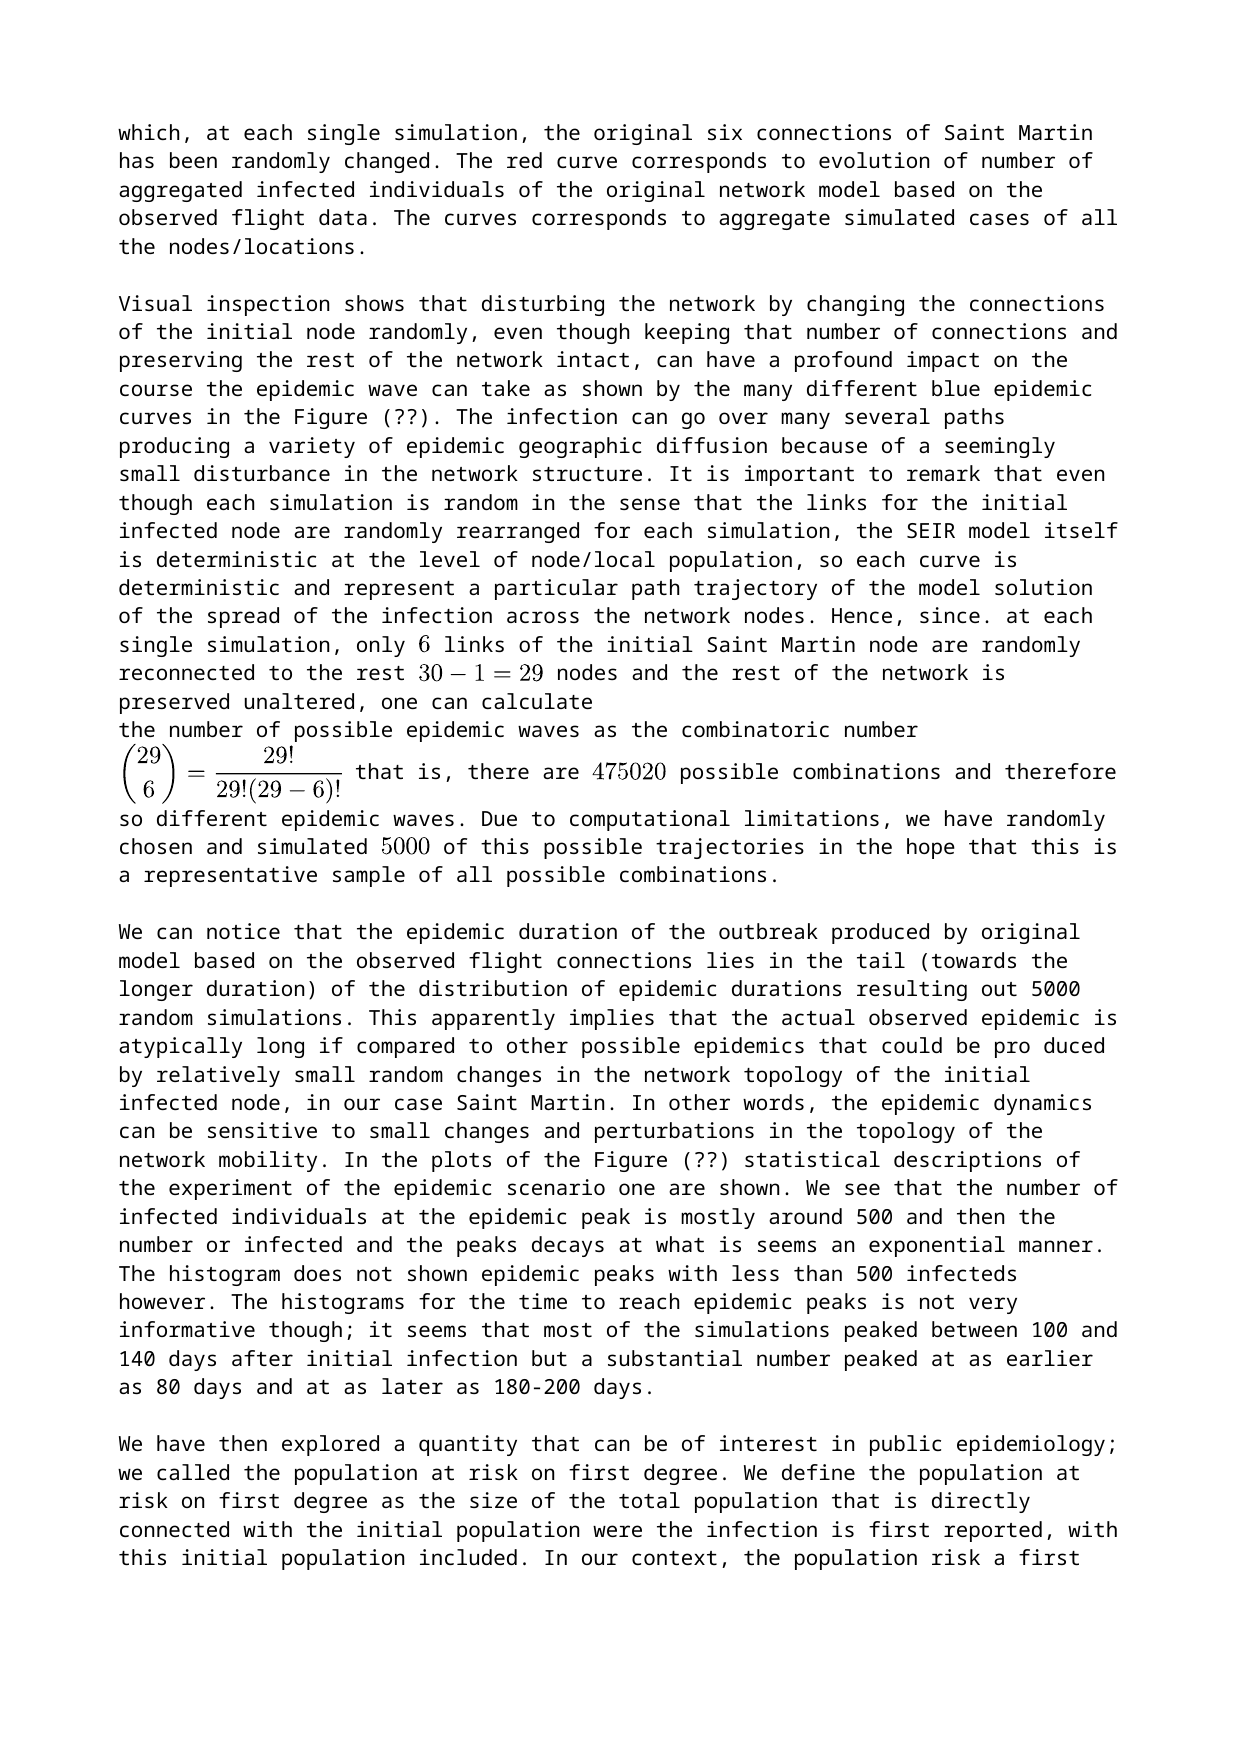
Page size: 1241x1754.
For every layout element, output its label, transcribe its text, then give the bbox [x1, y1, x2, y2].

text the number of possible epidemic waves as the combinatoric number that is, there are possible combinations and therefore so different epidemic waves. Due to computational limitations, we have randomly chosen and simulated of this possible trajectories in the hope that this is a representative sample of all possible combinations. [118, 715, 1122, 889]
text We can notice that the epidemic duration of the outbreak produced by original model based on the observed flight connections lies in the tail (towards the longer duration) of the distribution of epidemic durations resulting out 5000 random simulations. This apparently implies that the actual observed epidemic is atypically long if compared to other possible epidemics that could be pro duced by relatively small random changes in the network topology of the initial infected node, in our case Saint Martin. In other words, the epidemic dynamics can be sensitive to small changes and perturbations in the topology of the network mobility. In the plots of the Figure (??) statistical descriptions of the experiment of the epidemic scenario one are shown. We see that the number of infected individuals at the epidemic peak is mostly around 500 and then the number or infected and the peaks decays at what is seems an exponential manner. The histogram does not shown epidemic peaks with less than 500 infecteds however. The histograms for the time to reach epidemic peaks is not very informative though; it seems that most of the simulations peaked between 100 and 140 days after initial infection but a substantial number peaked at as earlier as 80 days and at as later as 180-200 days. [118, 917, 1122, 1401]
text We have then explored a quantity that can be of interest in public epidemiology; we called the population at risk on first degree. We define the population at risk on first degree as the size of the total population that is directly connected with the initial population were the infection is first reported, with this initial population included. In our context, the population risk a first [118, 1429, 1122, 1572]
text which, at each single simulation, the original six connections of Saint Martin has been randomly changed. The red curve corresponds to evolution of number of aggregated infected individuals of the original network model based on the observed flight data. The curves corresponds to aggregate simulated cases of all the nodes/locations. [118, 118, 1122, 260]
text Visual inspection shows that disturbing the network by changing the connections of the initial node randomly, even though keeping that number of connections and preserving the rest of the network intact, can have a profound impact on the course the epidemic wave can take as shown by the many different blue epidemic curves in the Figure (??). The infection can go over many several paths producing a variety of epidemic geographic diffusion because of a seemingly small disturbance in the network structure. It is important to remark that even though each simulation is random in the sense that the links for the initial infected node are randomly rearranged for each simulation, the SEIR model itself is deterministic at the level of node/local population, so each curve is deterministic and represent a particular path trajectory of the model solution of the spread of the infection across the network nodes. Hence, since. at each single simulation, only links of the initial Saint Martin node are randomly reconnected to the rest nodes and the rest of the network is preserved unaltered, one can calculate [118, 289, 1122, 715]
